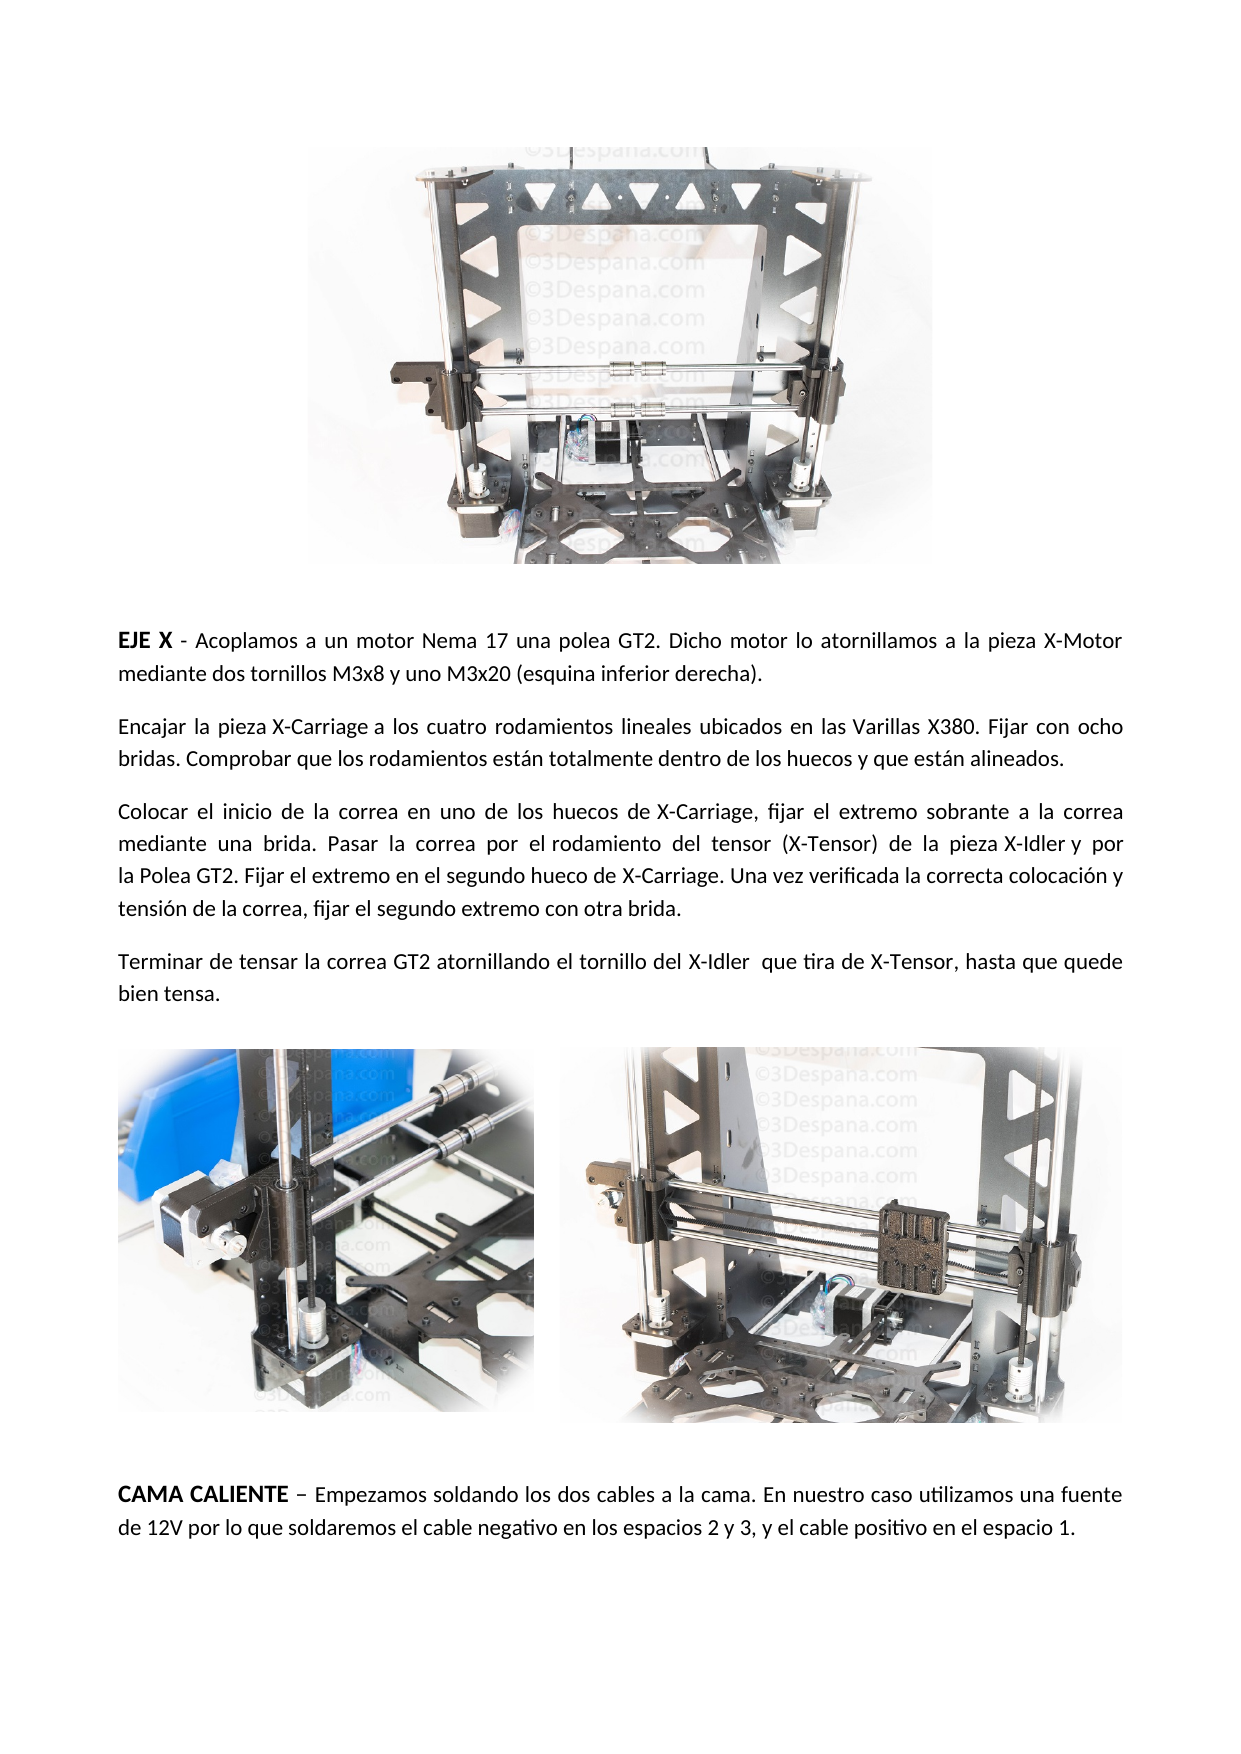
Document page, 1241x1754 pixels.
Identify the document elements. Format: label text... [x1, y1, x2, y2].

text EJE X - Acoplamos a un motor Nema 17 una polea GT2. Dicho motor lo atornillamos a la pieza X-Motor mediante dos tornillos M3x8 y uno M3x20 (esquina inferior derecha). [118, 624, 1124, 687]
picture [307, 147, 933, 564]
picture [559, 1047, 1123, 1423]
text Colocar el inicio de la correa en uno de los huecos de X-Carriage, fijar el extremo sobrante a la correa mediante una brida. Pasar la correa por el rodamiento del tensor (X-Tensor) de la pieza X-Idler y por la Polea GT2. Fijar el extremo en el segundo hueco de X-Carriage. Una vez verificada la correcta colocación y tensión de la correa, fijar el segundo extremo con otra brida. [118, 797, 1124, 922]
picture [118, 1049, 534, 1412]
text Encajar la pieza X-Carriage a los cuatro rodamientos lineales ubicados en las Varillas X380. Fijar con ocho bridas. Comprobar que los rodamientos están totalmente dentro de los huecos y que están alineados. [118, 712, 1124, 772]
text Terminar de tensar la correa GT2 atornillando el tornillo del X-Idler que tira de X-Tensor, hasta que quede bien tensa. [118, 947, 1124, 1007]
text CAMA CALIENTE – Empezamos soldando los dos cables a la cama. En nuestro caso utilizamos una fuente de 12V por lo que soldaremos el cable negativo en los espacios 2 y 3, y el cable positivo en el espacio 1. [118, 1479, 1124, 1541]
